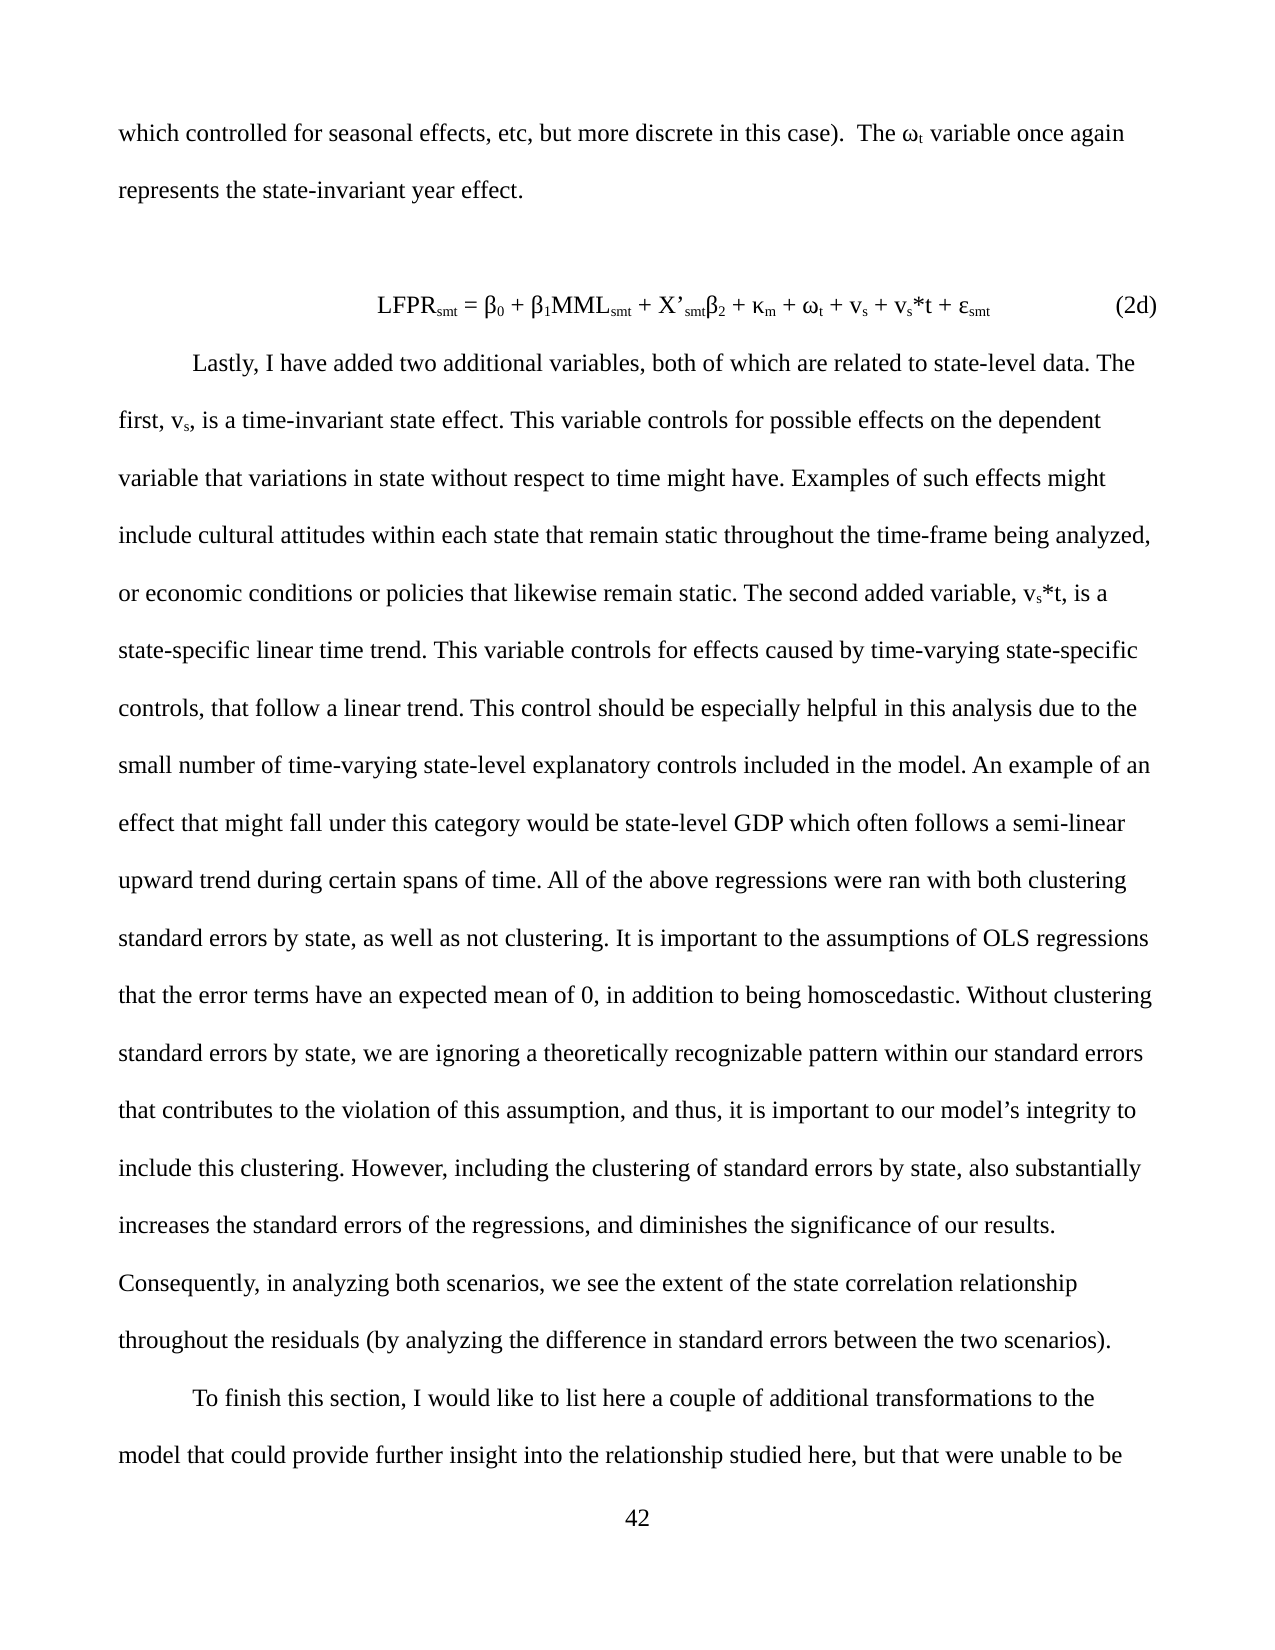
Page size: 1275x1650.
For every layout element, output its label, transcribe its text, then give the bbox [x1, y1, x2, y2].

text To finish this section, I would like to list here a couple of additional transformations to the model that could provide further insight into the relationship studied here, but that were unable to be [118, 1383, 1157, 1469]
text LFPRsmt = β0 + β1MMLsmt + X’smtβ2 + κm + ωt + vs + vs*t + εsmt (2d) [118, 291, 1157, 319]
text which controlled for seasonal effects, etc, but more discrete in this case). The ωt variable once again represents the state-invariant year effect. [118, 118, 1157, 204]
text Lastly, I have added two additional variables, both of which are related to state-level data. The first, vs, is a time-invariant state effect. This variable controls for possible effects on the dependent variable that variations in state without respect to time might have. Examples of such effects might include cultural attitudes within each state that remain static throughout the time-frame being analyzed, or economic conditions or policies that likewise remain static. The second added variable, vs*t, is a state-specific linear time trend. This variable controls for effects caused by time-varying state-specific controls, that follow a linear trend. This control should be especially helpful in this analysis due to the small number of time-varying state-level explanatory controls included in the model. An example of an effect that might fall under this category would be state-level GDP which often follows a semi-linear upward trend during certain spans of time. All of the above regressions were ran with both clustering standard errors by state, as well as not clustering. It is important to the assumptions of OLS regressions that the error terms have an expected mean of 0, in addition to being homoscedastic. Without clustering standard errors by state, we are ignoring a theoretically recognizable pattern within our standard errors that contributes to the violation of this assumption, and thus, it is important to our model’s integrity to include this clustering. However, including the clustering of standard errors by state, also substantially increases the standard errors of the regressions, and diminishes the significance of our results. Consequently, in analyzing both scenarios, we see the extent of the state correlation relationship throughout the residuals (by analyzing the difference in standard errors between the two scenarios). [118, 348, 1157, 1354]
